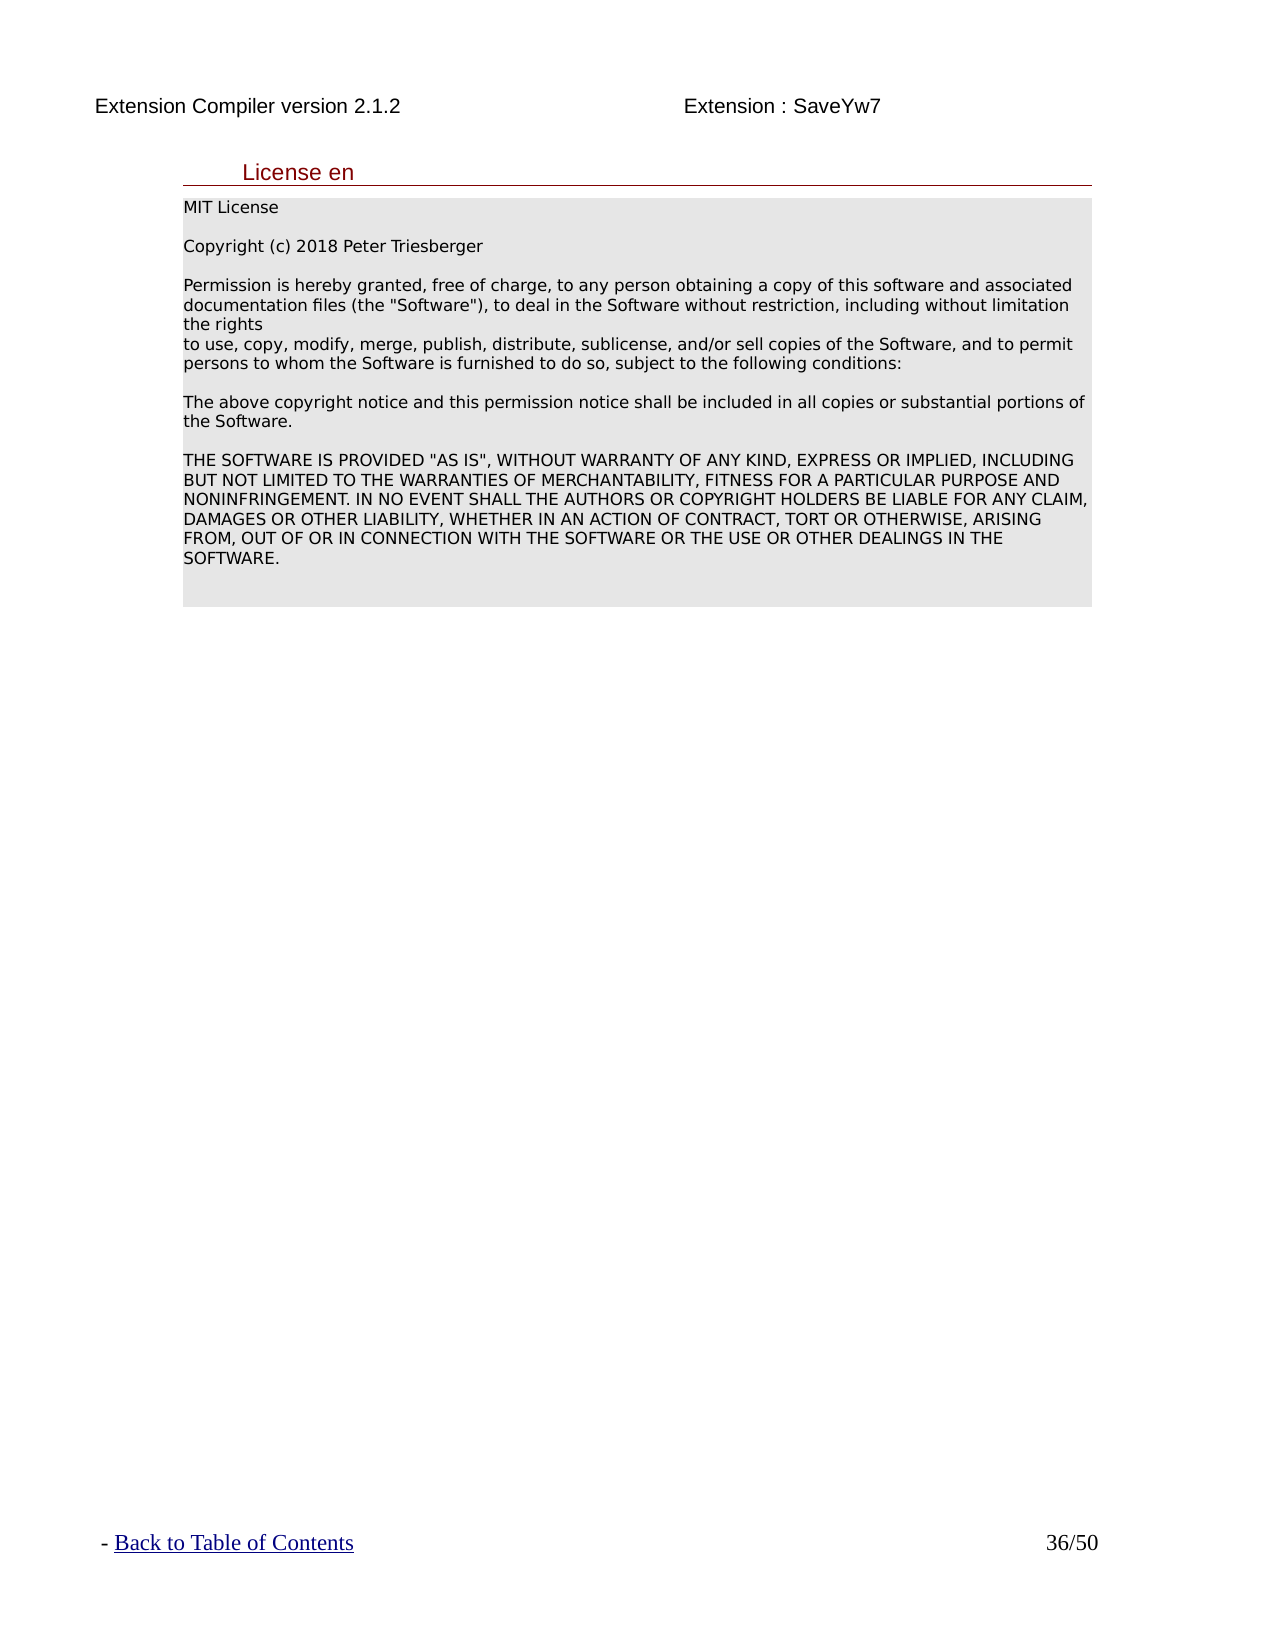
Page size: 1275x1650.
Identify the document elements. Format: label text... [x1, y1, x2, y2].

text Copyright (c) 2018 Peter Triesberger [183, 237, 1092, 257]
text Permission is hereby granted, free of charge, to any person obtaining a copy of this software and associated documentation files (the "Software"), to deal in the Software without restriction, including without limitation the rights [183, 276, 1092, 334]
text SOFTWARE. [183, 549, 1092, 568]
text MIT License [183, 198, 1092, 218]
text License en [183, 159, 1092, 185]
text THE SOFTWARE IS PROVIDED "AS IS", WITHOUT WARRANTY OF ANY KIND, EXPRESS OR IMPLIED, INCLUDING BUT NOT LIMITED TO THE WARRANTIES OF MERCHANTABILITY, FITNESS FOR A PARTICULAR PURPOSE AND NONINFRINGEMENT. IN NO EVENT SHALL THE AUTHORS OR COPYRIGHT HOLDERS BE LIABLE FOR ANY CLAIM, DAMAGES OR OTHER LIABILITY, WHETHER IN AN ACTION OF CONTRACT, TORT OR OTHERWISE, ARISING FROM, OUT OF OR IN CONNECTION WITH THE SOFTWARE OR THE USE OR OTHER DEALINGS IN THE [183, 451, 1092, 549]
text The above copyright notice and this permission notice shall be included in all copies or substantial portions of the Software. [183, 393, 1092, 432]
text to use, copy, modify, merge, publish, distribute, sublicense, and/or sell copies of the Software, and to permit persons to whom the Software is furnished to do so, subject to the following conditions: [183, 334, 1092, 373]
